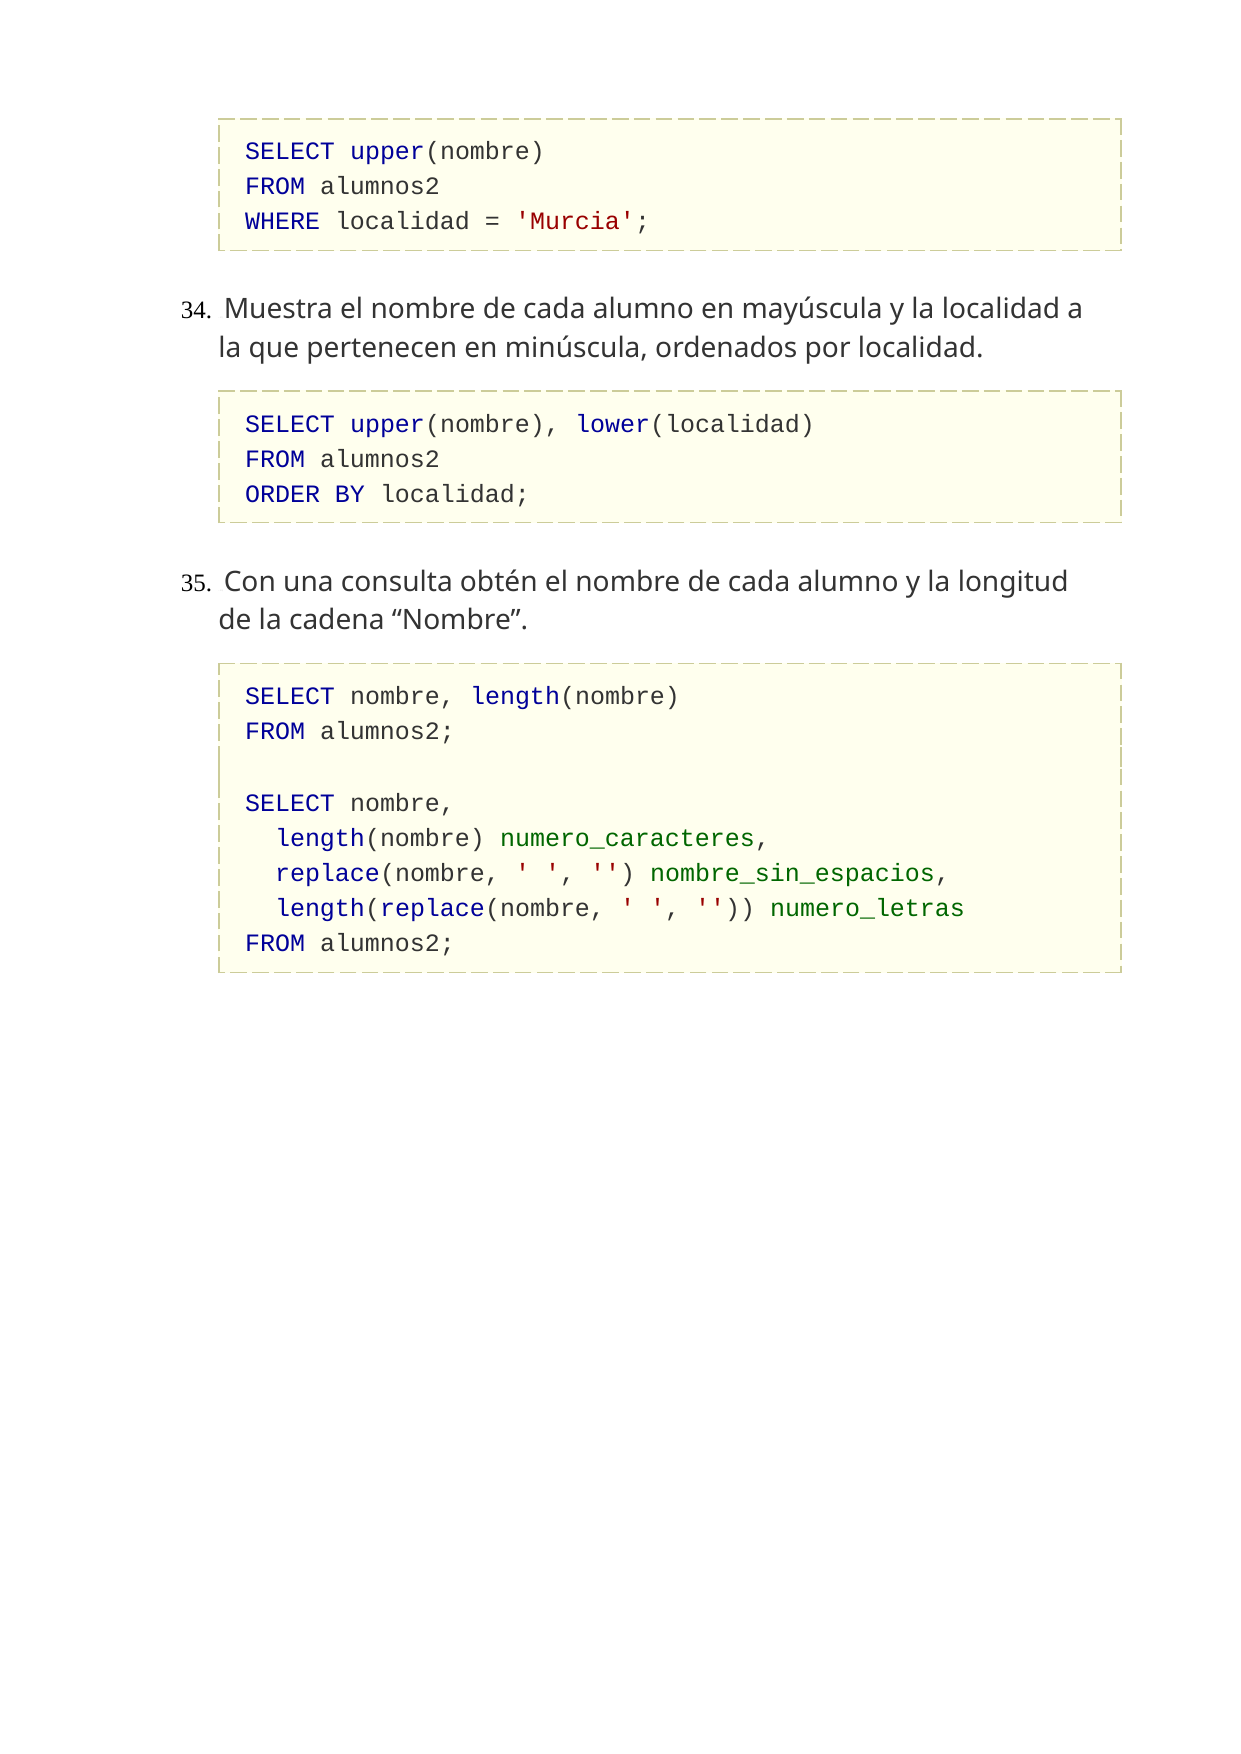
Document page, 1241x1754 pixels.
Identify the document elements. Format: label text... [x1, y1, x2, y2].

text SELECT upper(nombre) FROM alumnos2 WHERE localidad = 'Murcia'; [218, 118, 1122, 251]
text SELECT nombre, length(nombre) FROM alumnos2; [218, 663, 1122, 747]
list -- 31) Muestra el nombre de cada alumno en mayúscula y la localidad a la que pertenecen en minúscula, ordenados por localidad. [181, 289, 1097, 365]
text SELECT nombre, length(nombre) numero_caracteres, replace(nombre, ' ', '') nombre_sin_espacios, length(replace(nombre, ' ', '')) numero_letras FROM alumnos2; [218, 770, 1122, 973]
text SELECT upper(nombre), lower(localidad) FROM alumnos2 ORDER BY localidad; [218, 390, 1122, 523]
list -- 33) Con una consulta obtén el nombre de cada alumno y la longitud de la cadena “Nombre”. [181, 561, 1097, 638]
